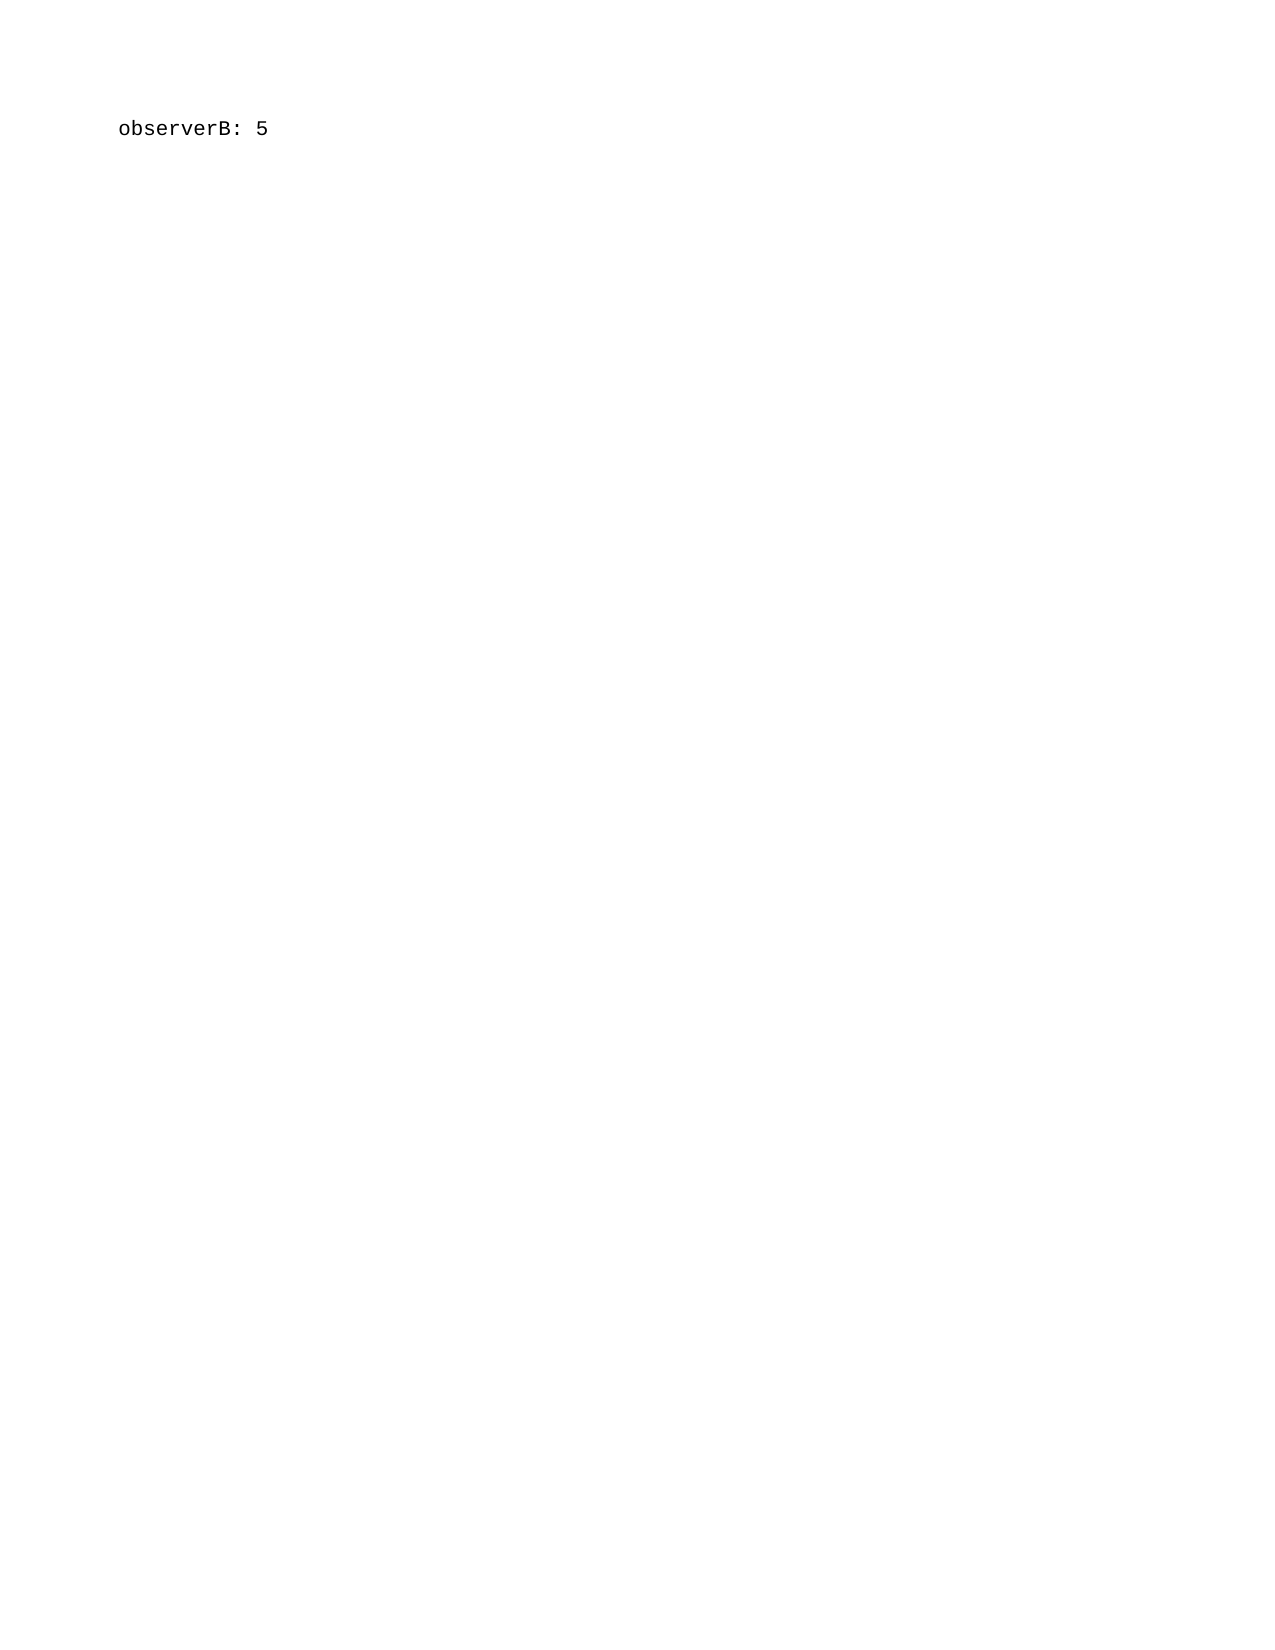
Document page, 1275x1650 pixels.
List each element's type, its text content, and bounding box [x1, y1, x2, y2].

text observerB: 5 [118, 118, 1157, 142]
